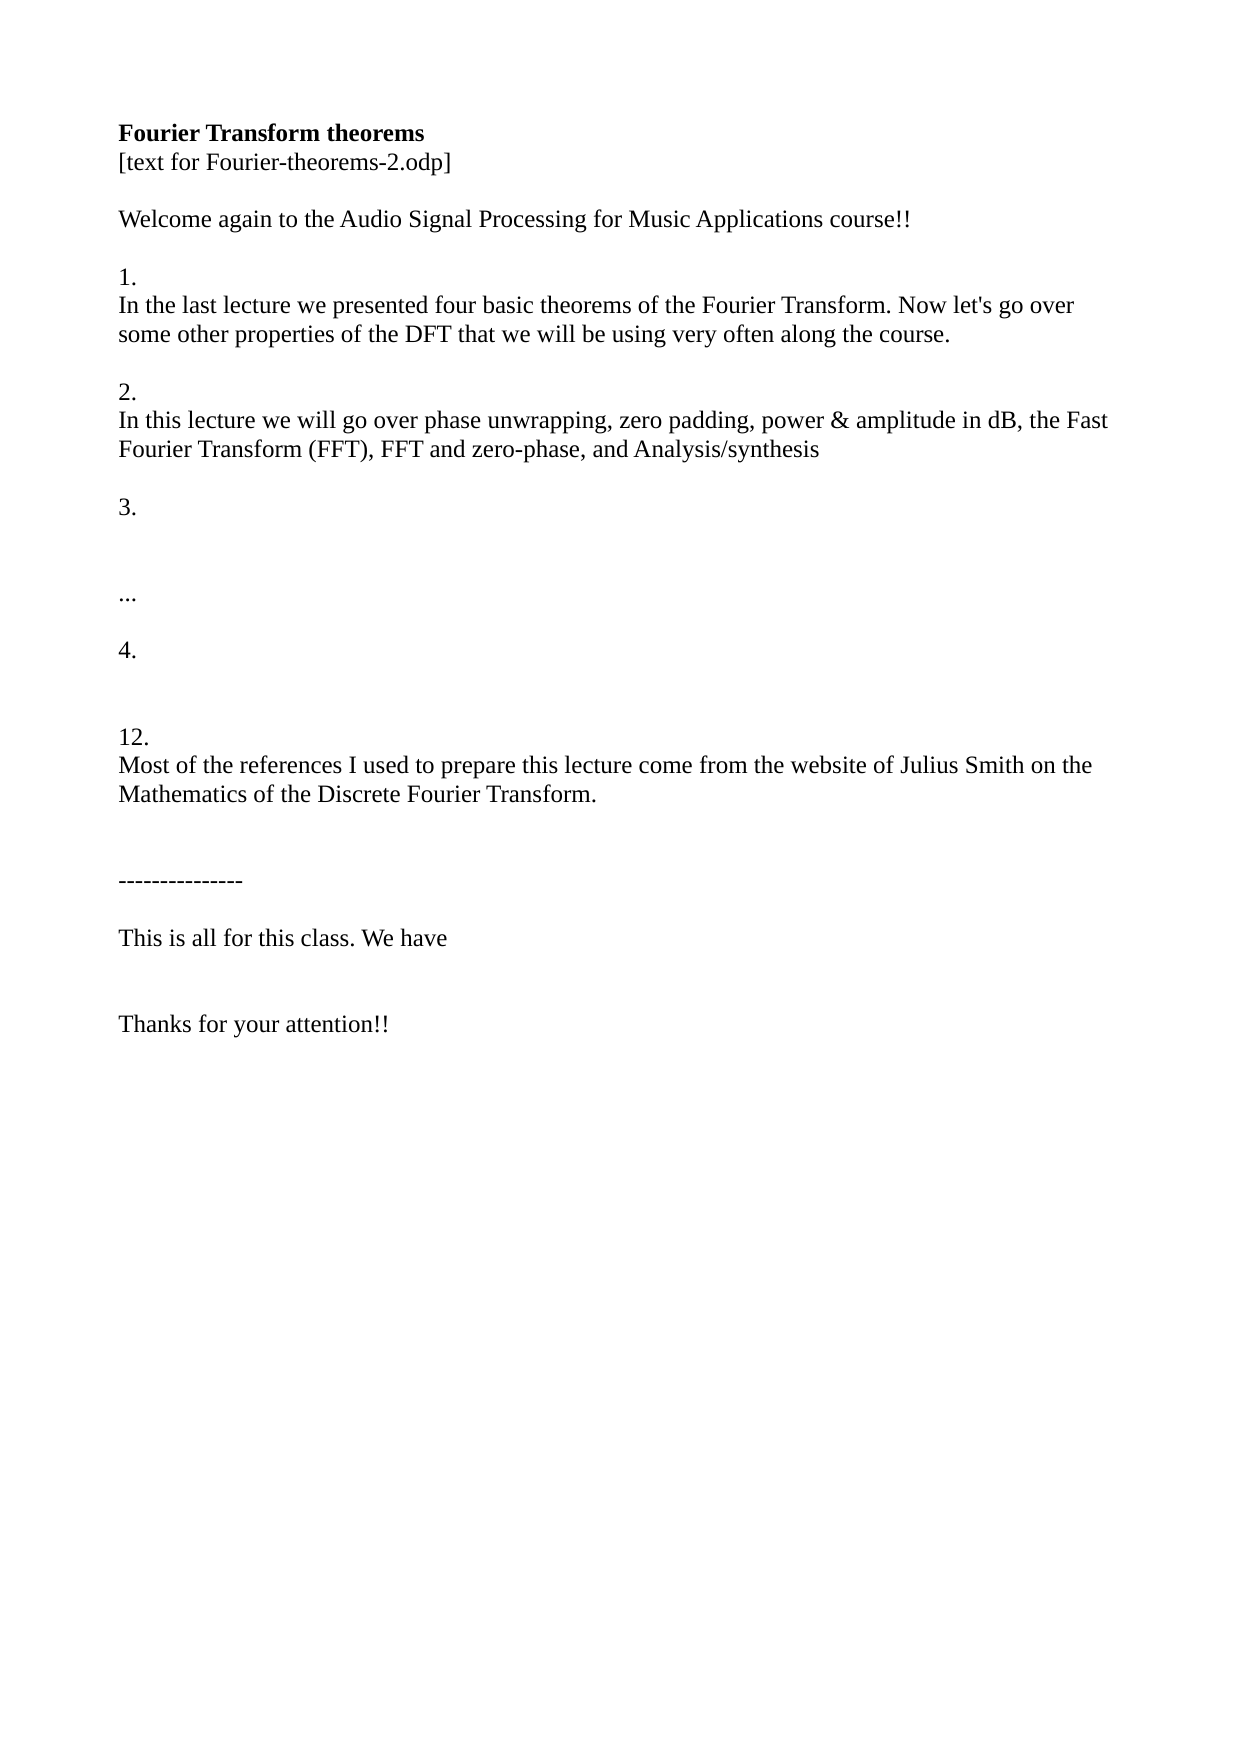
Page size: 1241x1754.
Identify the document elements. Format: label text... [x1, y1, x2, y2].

text Most of the references I used to prepare this lecture come from the website of Julius Smith on the Mathematics of the Discrete Fourier Transform. [118, 751, 1122, 808]
text Fourier Transform theorems [118, 118, 1122, 147]
text In this lecture we will go over phase unwrapping, zero padding, power & amplitude in dB, the Fast Fourier Transform (FFT), FFT and zero-phase, and Analysis/synthesis [118, 406, 1122, 463]
text Thanks for your attention!! [118, 1009, 1122, 1038]
text ... [118, 578, 1122, 607]
text --------------- [118, 866, 1122, 894]
text 12. [118, 722, 1122, 751]
text 4. [118, 636, 1122, 664]
text 3. [118, 492, 1122, 521]
text In the last lecture we presented four basic theorems of the Fourier Transform. Now let's go over some other properties of the DFT that we will be using very often along the course. [118, 291, 1122, 348]
text 2. [118, 377, 1122, 406]
text This is all for this class. We have [118, 923, 1122, 952]
text [text for Fourier-theorems-2.odp] [118, 147, 1122, 176]
text Welcome again to the Audio Signal Processing for Music Applications course!! [118, 204, 1122, 233]
text 1. [118, 262, 1122, 291]
